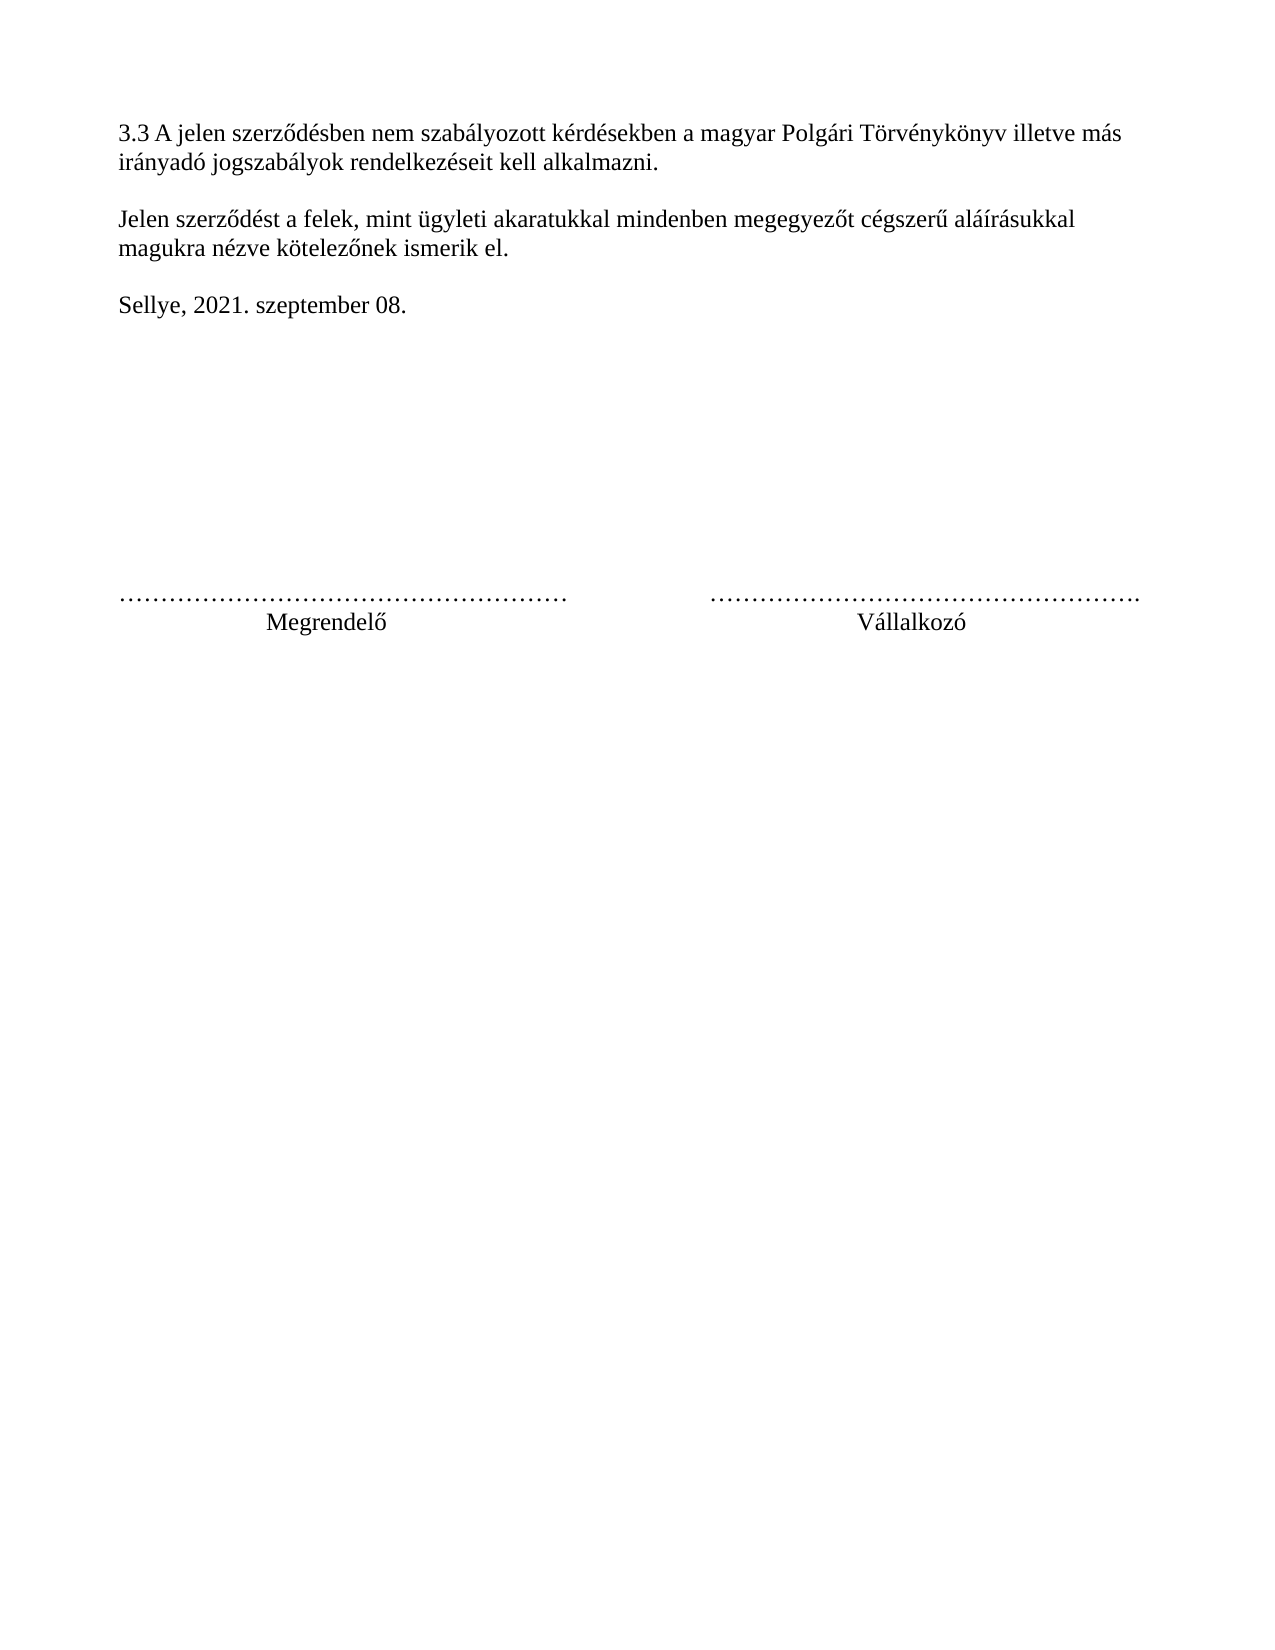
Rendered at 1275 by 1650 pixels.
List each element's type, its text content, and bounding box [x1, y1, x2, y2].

text Jelen szerződést a felek, mint ügyleti akaratukkal mindenben megegyezőt cégszerű aláírásukkal magukra nézve kötelezőnek ismerik el. [118, 204, 1157, 262]
text 3.3 A jelen szerződésben nem szabályozott kérdésekben a magyar Polgári Törvénykönyv illetve más irányadó jogszabályok rendelkezéseit kell alkalmazni. [118, 118, 1157, 176]
text Sellye, 2021. szeptember 08. [118, 291, 1157, 319]
text ……………………………………………… ……………………………………………. [118, 578, 1157, 607]
text Megrendelő Vállalkozó [118, 607, 1157, 636]
